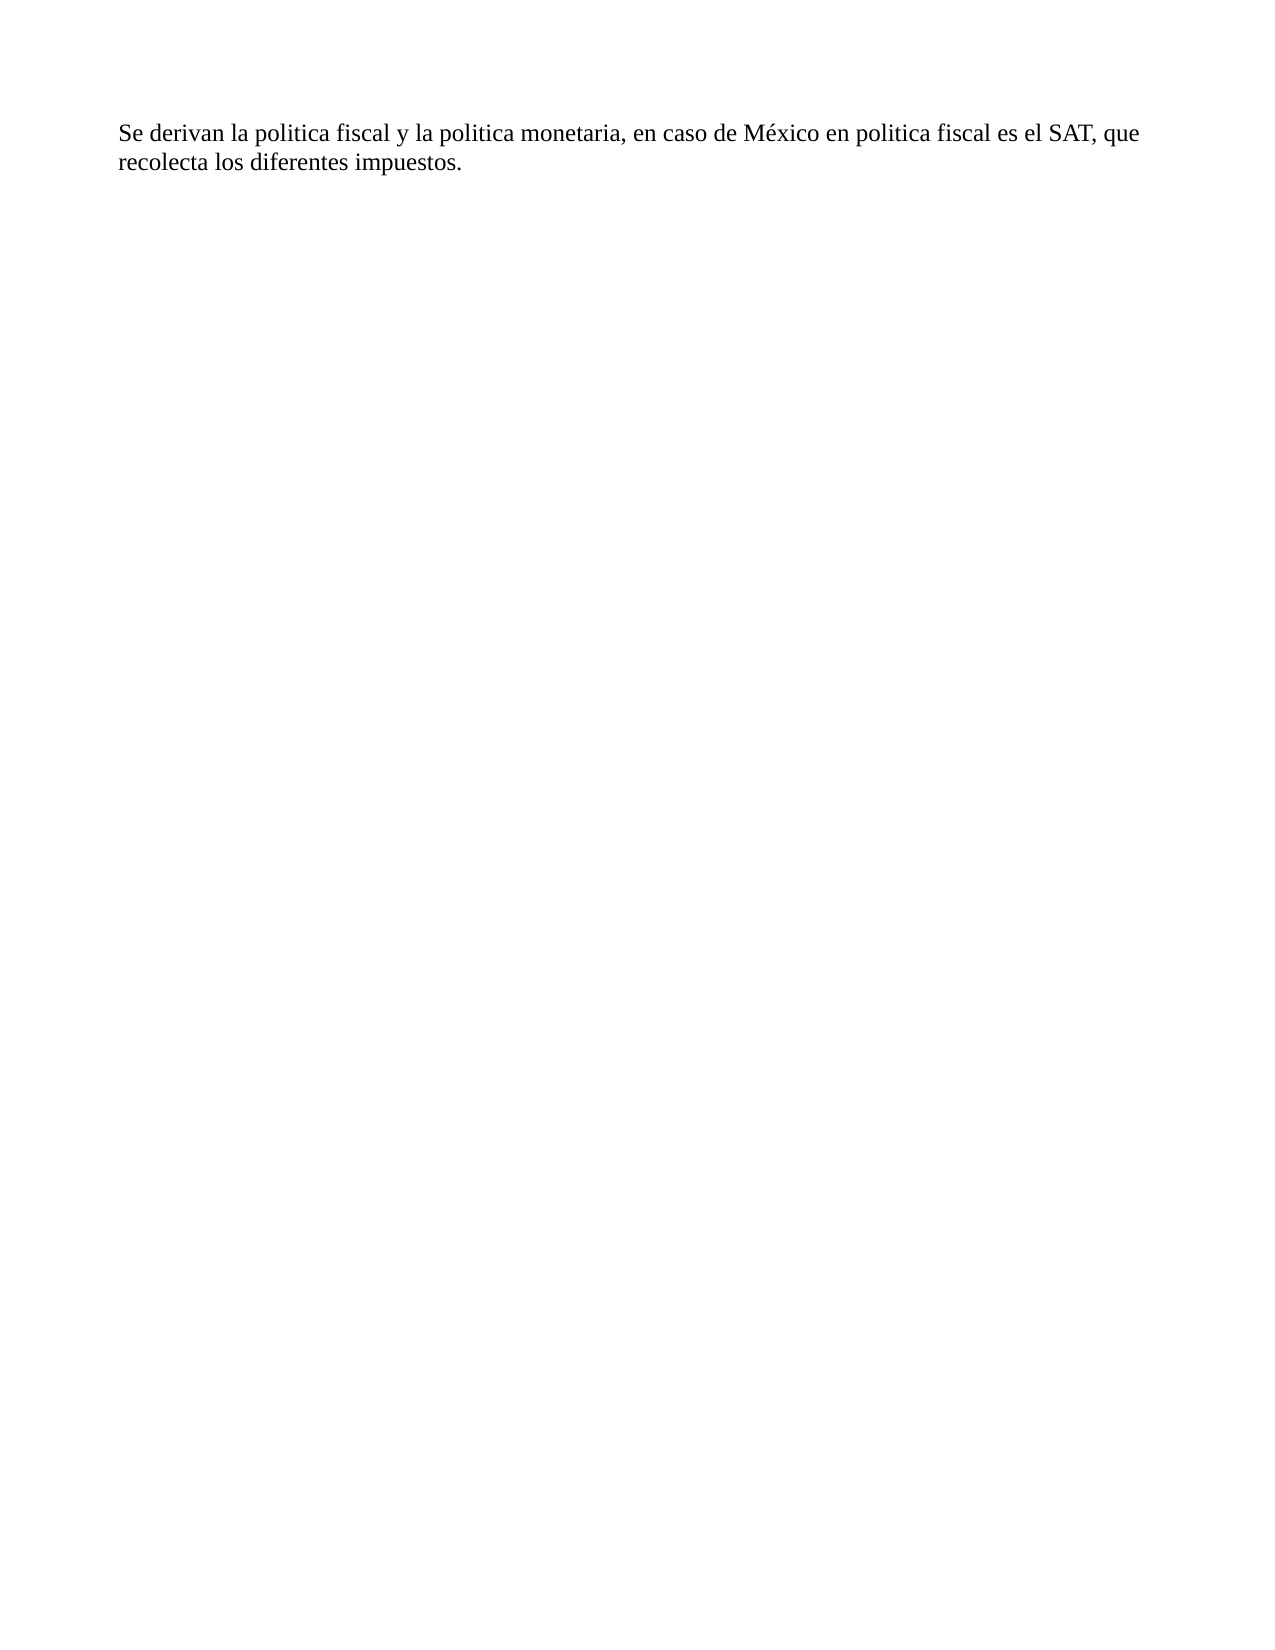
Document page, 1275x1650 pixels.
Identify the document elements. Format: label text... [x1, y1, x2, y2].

text Se derivan la politica fiscal y la politica monetaria, en caso de México en politica fiscal es el SAT, que recolecta los diferentes impuestos. [118, 118, 1157, 176]
